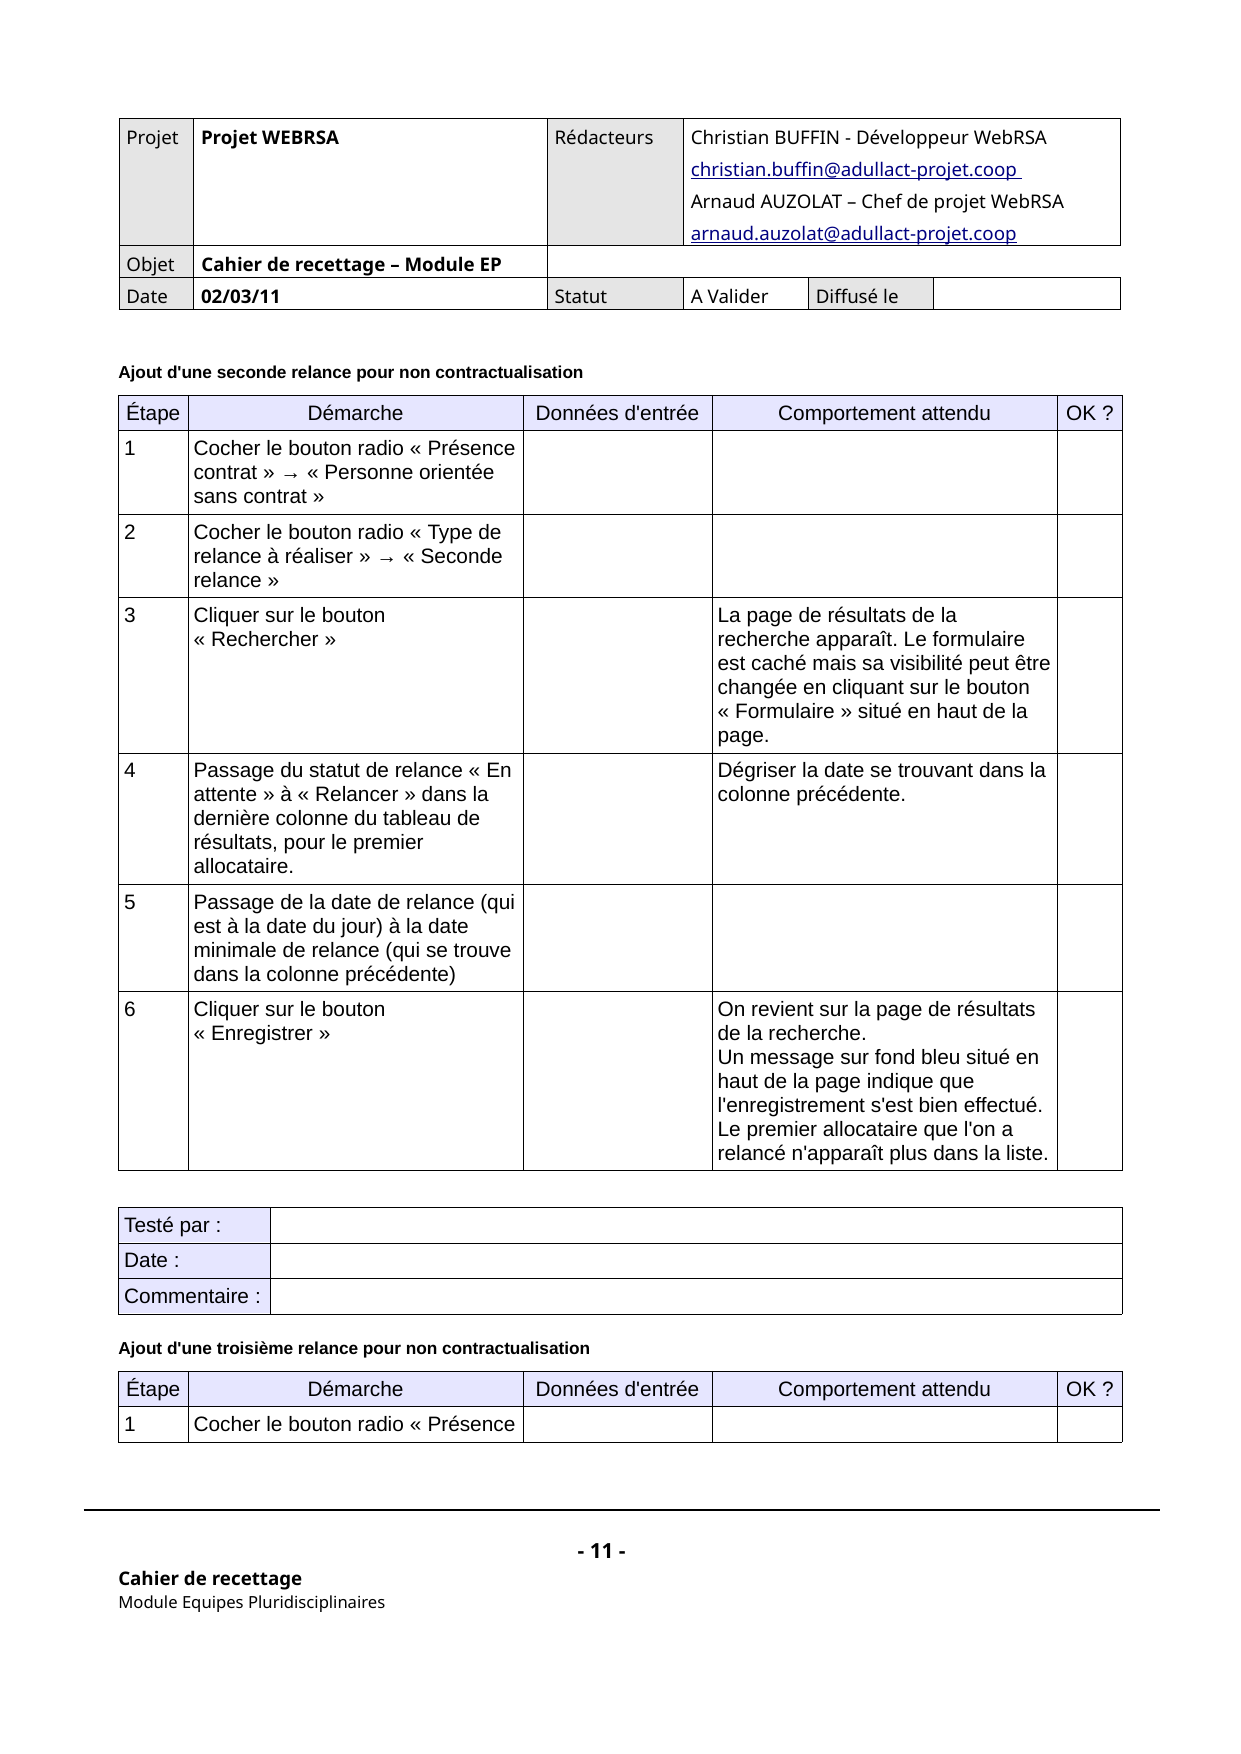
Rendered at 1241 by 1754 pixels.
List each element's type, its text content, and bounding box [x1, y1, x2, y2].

table_cell [524, 431, 712, 514]
table_header Comportement attendu [713, 1372, 1057, 1406]
table_cell [271, 1279, 1122, 1313]
table_cell Cliquer sur le bouton « Rechercher » [189, 598, 523, 752]
table_cell [271, 1244, 1122, 1278]
table_cell Commentaire : [119, 1279, 270, 1313]
table_cell [713, 431, 1057, 514]
table_header Données d'entrée [524, 396, 712, 430]
table_header Démarche [189, 1372, 523, 1406]
table_cell La page de résultats de la recherche apparaît. Le formulaire est caché mais sa visibilité peut être changée en cliquant sur le bouton « Formulaire » situé en haut de la page. [713, 598, 1057, 752]
table_cell [1058, 515, 1122, 597]
table_header [271, 1208, 1122, 1242]
table_cell 4 [119, 754, 188, 884]
table_cell 3 [119, 598, 188, 752]
table_cell [1058, 598, 1122, 752]
table_cell On revient sur la page de résultats de la recherche. Un message sur fond bleu situé en haut de la page indique que l'enregistrement s'est bien effectué. Le premier allocataire que l'on a relancé n'apparaît plus dans la liste. [713, 992, 1057, 1170]
table_cell [1058, 754, 1122, 884]
table_cell [524, 598, 712, 752]
table_header Démarche [189, 396, 523, 430]
table_cell [1058, 1407, 1122, 1442]
table_cell 6 [119, 992, 188, 1170]
table_cell 5 [119, 885, 188, 991]
table_cell [524, 1407, 712, 1442]
table_cell 1 [119, 1407, 188, 1442]
table_header OK ? [1058, 396, 1122, 430]
table_cell Cocher le bouton radio « Type de relance à réaliser » → « Seconde relance » [189, 515, 523, 597]
table_cell [524, 992, 712, 1170]
table_header OK ? [1058, 1372, 1122, 1406]
table_cell Passage de la date de relance (qui est à la date du jour) à la date minimale de relance (qui se trouve dans la colonne précédente) [189, 885, 523, 991]
table_header Étape [119, 1372, 188, 1406]
table_cell [524, 754, 712, 884]
table_header Testé par : [119, 1208, 270, 1242]
table_cell [524, 885, 712, 991]
subtitle Ajout d'une troisième relance pour non contractualisation [118, 1339, 1122, 1358]
table_cell Dégriser la date se trouvant dans la colonne précédente. [713, 754, 1057, 884]
table_cell [713, 515, 1057, 597]
table_cell [1058, 885, 1122, 991]
table_header Étape [119, 396, 188, 430]
table_cell Date : [119, 1244, 270, 1278]
table_cell Cocher le bouton radio « Présence contrat » → « Personne orientée sans contrat » [189, 431, 523, 514]
table_cell 2 [119, 515, 188, 597]
table_cell 1 [119, 431, 188, 514]
table_cell Passage du statut de relance « En attente » à « Relancer » dans la dernière colonne du tableau de résultats, pour le premier allocataire. [189, 754, 523, 884]
table_cell [524, 515, 712, 597]
table_cell [1058, 431, 1122, 514]
table_header Données d'entrée [524, 1372, 712, 1406]
table_cell [713, 885, 1057, 991]
subtitle Ajout d'une seconde relance pour non contractualisation [118, 362, 1122, 382]
table_header Comportement attendu [713, 396, 1057, 430]
table_cell Cliquer sur le bouton « Enregistrer » [189, 992, 523, 1170]
table_cell [1058, 992, 1122, 1170]
table_cell [713, 1407, 1057, 1442]
table_cell Cocher le bouton radio « Présence [189, 1407, 523, 1442]
